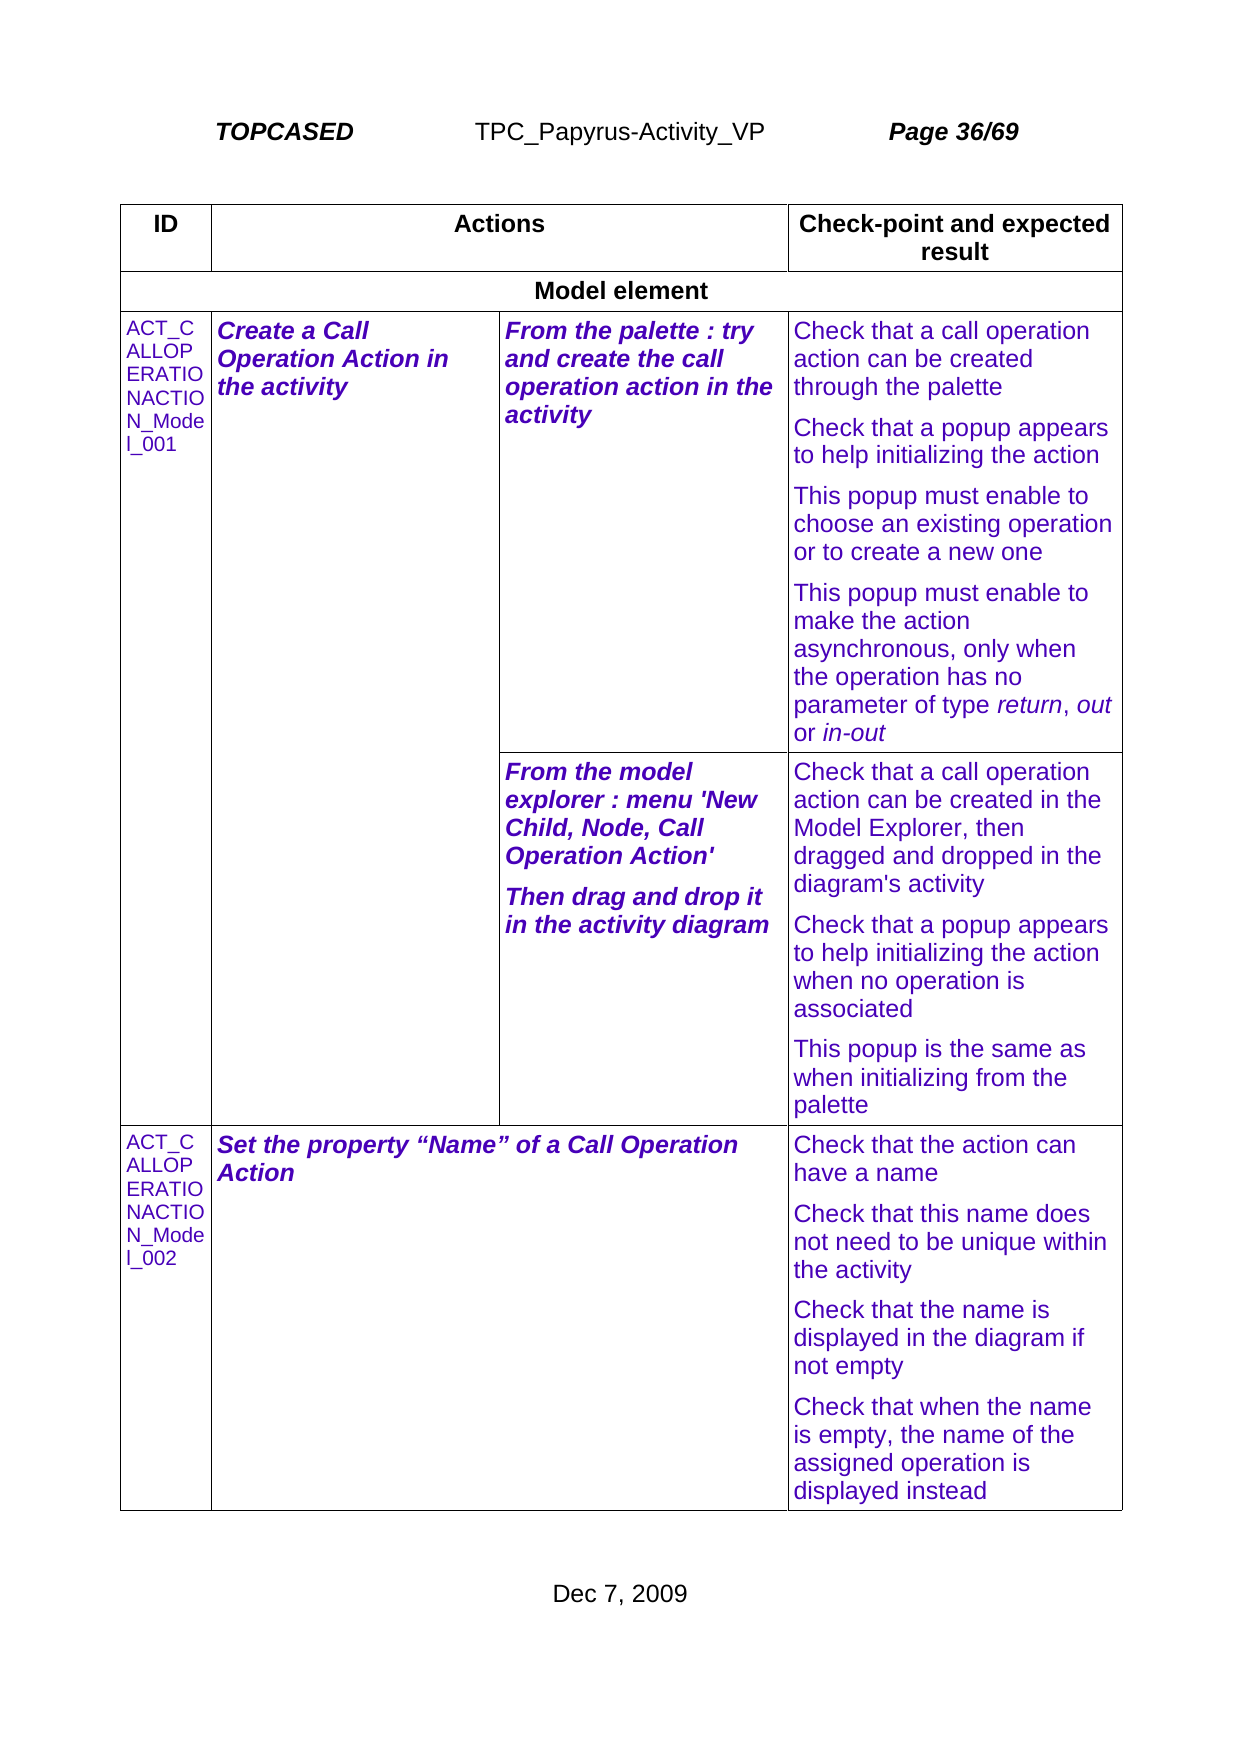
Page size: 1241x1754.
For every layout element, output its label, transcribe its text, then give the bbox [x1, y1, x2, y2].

table_cell ACT_CALLOPERATIONACTION_Model_001 [121, 312, 211, 1125]
table_header ID [121, 205, 211, 271]
table_cell Check that the action can have a name Check that this name does not need to be unique within the activity Check that the name is displayed in the diagram if not empty Check that when the name is empty, the name of the assigned operation is displayed instead [789, 1126, 1122, 1510]
table_cell ACT_CALLOPERATIONACTION_Model_002 [121, 1126, 211, 1510]
table_cell Set the property “Name” of a Call Operation Action [212, 1126, 787, 1510]
table_header Actions [212, 205, 787, 271]
table_header Check-point and expected result [789, 205, 1122, 271]
table_cell Check that a call operation action can be created through the palette Check that a popup appears to help initializing the action This popup must enable to choose an existing operation or to create a new one This popup must enable to make the action asynchronous, only when the operation has no parameter of type return, out or in-out [789, 312, 1122, 752]
table_cell From the palette : try and create the call operation action in the activity [500, 312, 787, 752]
table_cell Model element [121, 272, 1122, 311]
table_cell Create a Call Operation Action in the activity [212, 312, 499, 1125]
table_cell From the model explorer : menu 'New Child, Node, Call Operation Action' Then drag and drop it in the activity diagram [500, 753, 787, 1125]
table_cell Check that a call operation action can be created in the Model Explorer, then dragged and dropped in the diagram's activity Check that a popup appears to help initializing the action when no operation is associated This popup is the same as when initializing from the palette [789, 753, 1122, 1125]
